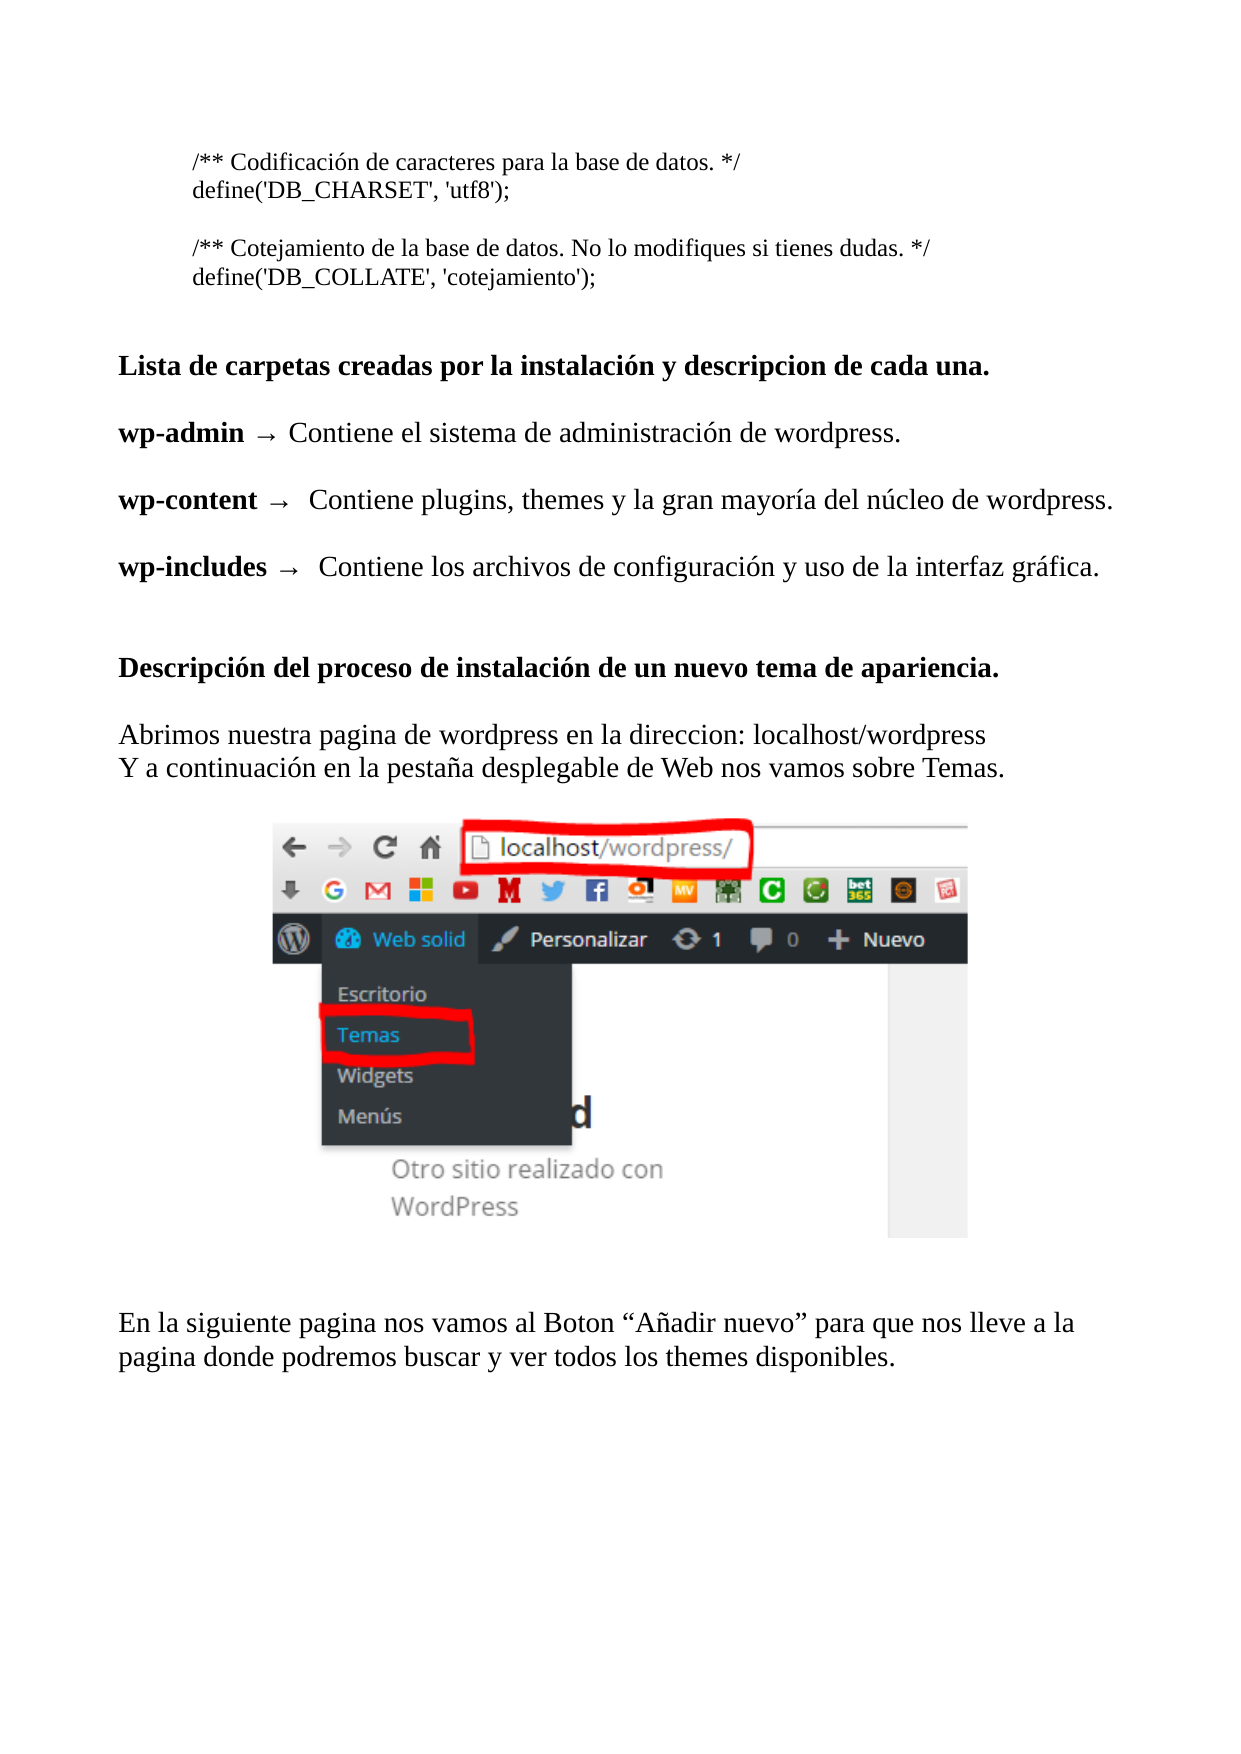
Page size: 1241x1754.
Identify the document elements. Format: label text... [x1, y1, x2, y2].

text /** Cotejamiento de la base de datos. No lo modifiques si tienes dudas. */ [118, 233, 1122, 262]
text wp-includes → Contiene los archivos de configuración y uso de la interfaz gráfica. [118, 549, 1122, 583]
text Descripción del proceso de instalación de un nuevo tema de apariencia. [118, 650, 1122, 683]
picture [272, 817, 968, 1238]
text Y a continuación en la pestaña desplegable de Web nos vamos sobre Temas. [118, 751, 1122, 784]
text wp-admin → Contiene el sistema de administración de wordpress. [118, 415, 1122, 449]
text /** Codificación de caracteres para la base de datos. */ [118, 147, 1122, 176]
text Lista de carpetas creadas por la instalación y descripcion de cada una. [118, 348, 1122, 382]
text wp-content → Contiene plugins, themes y la gran mayoría del núcleo de wordpress. [118, 482, 1122, 516]
text Abrimos nuestra pagina de wordpress en la direccion: localhost/wordpress [118, 717, 1122, 751]
text define('DB_CHARSET', 'utf8'); [118, 176, 1122, 204]
text define('DB_COLLATE', 'cotejamiento'); [118, 262, 1122, 291]
text En la siguiente pagina nos vamos al Boton “Añadir nuevo” para que nos lleve a la pagina donde podremos buscar y ver todos los themes disponibles. [118, 1305, 1122, 1372]
